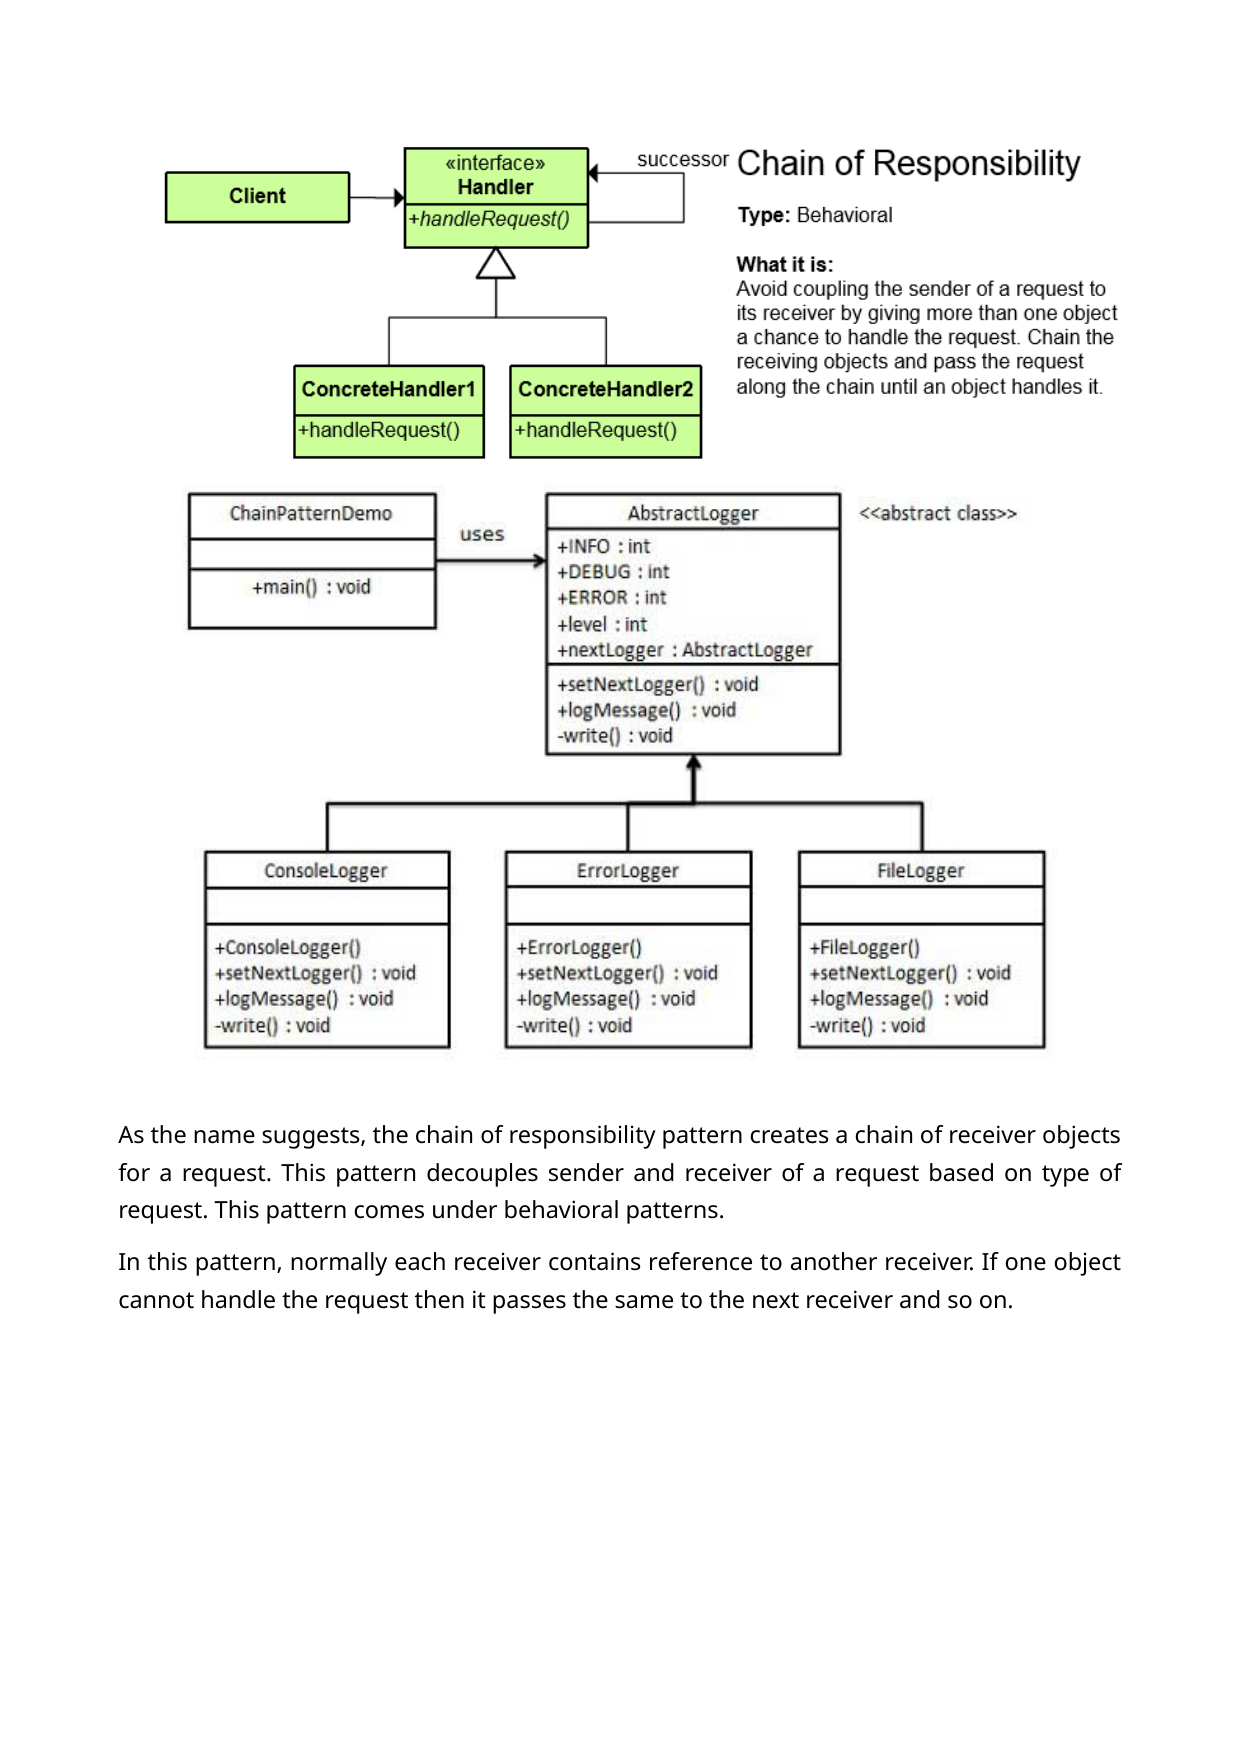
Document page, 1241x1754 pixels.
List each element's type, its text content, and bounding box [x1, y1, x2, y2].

text In this pattern, normally each receiver contains reference to another receiver. If one object cannot handle the request then it passes the same to the next receiver and so on. [118, 1240, 1122, 1315]
text As the name suggests, the chain of responsibility pattern creates a chain of receiver objects for a request. This pattern decouples sender and receiver of a request based on type of request. This pattern comes under behavioral patterns. [118, 1113, 1122, 1225]
picture [118, 118, 1123, 1067]
